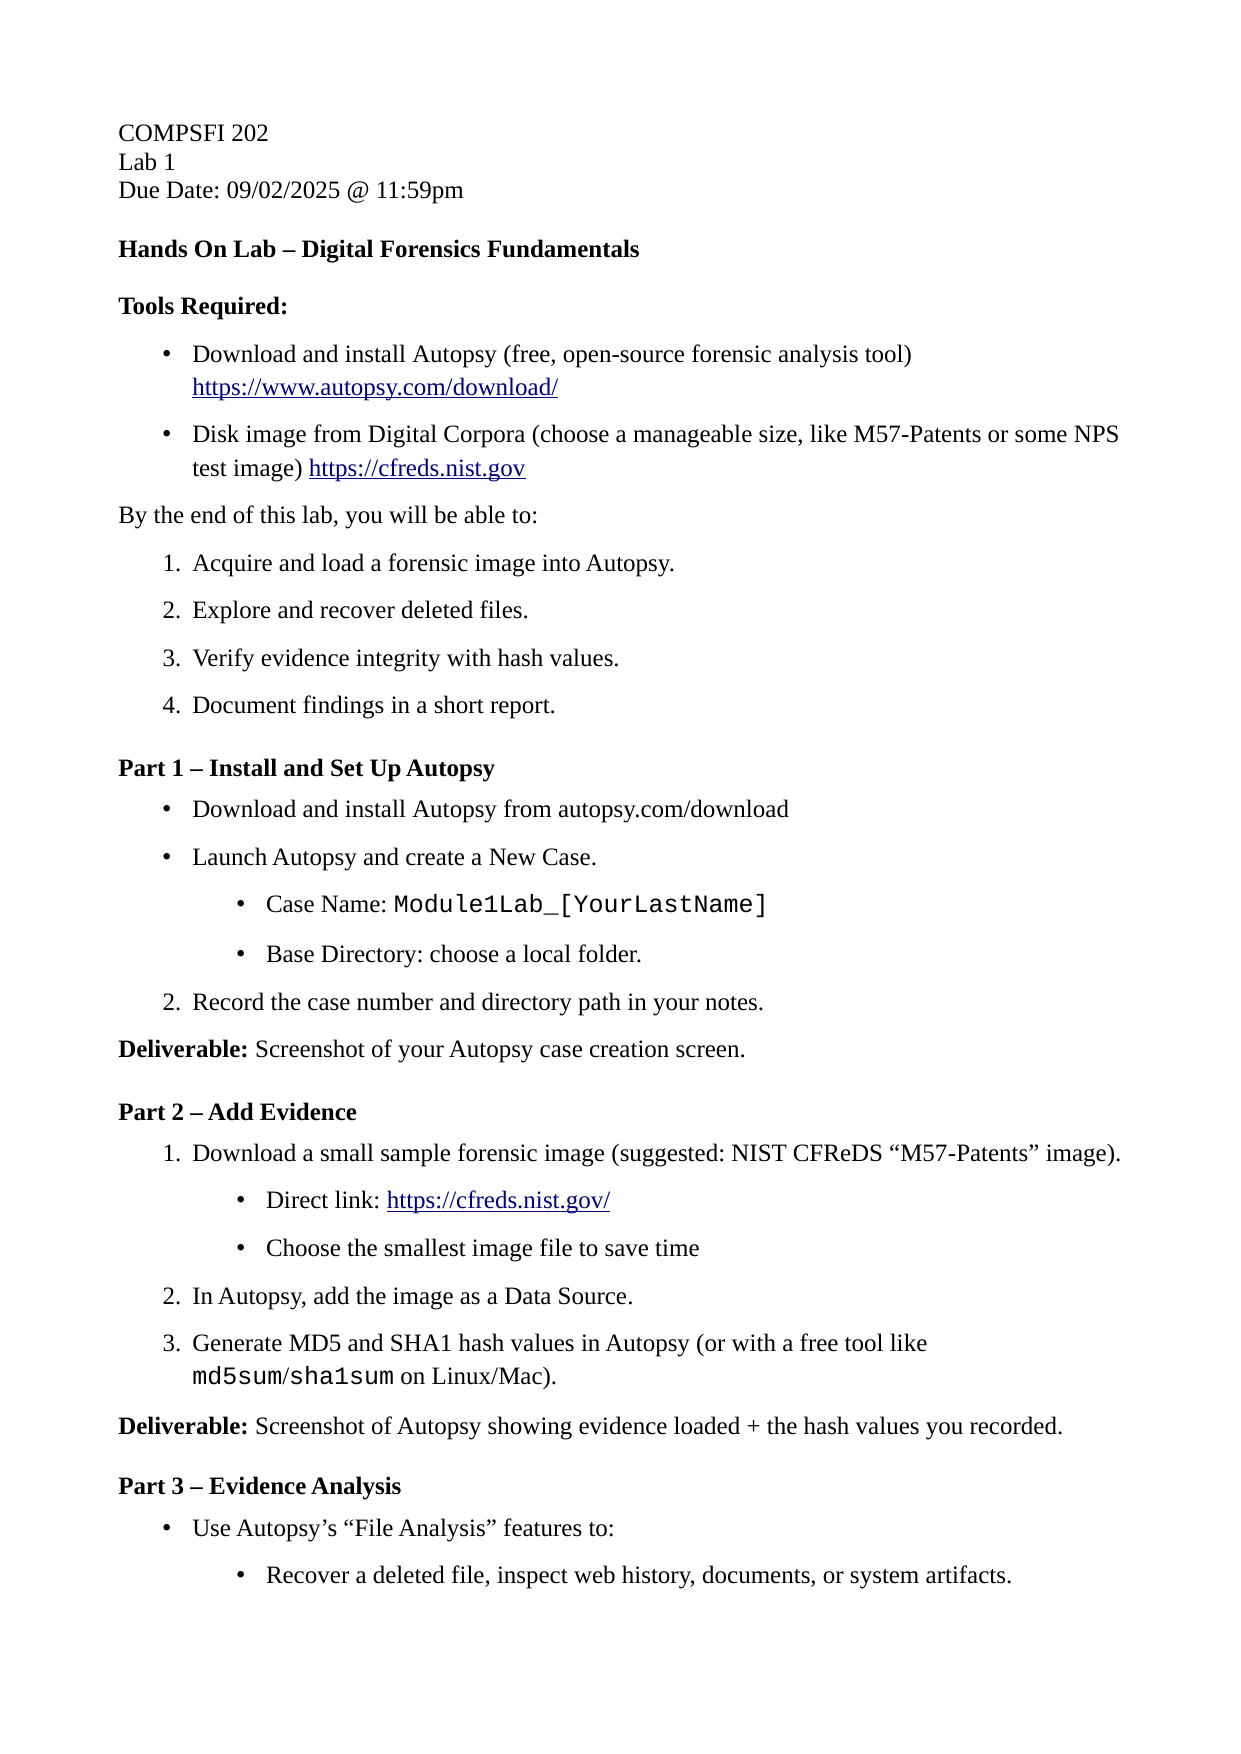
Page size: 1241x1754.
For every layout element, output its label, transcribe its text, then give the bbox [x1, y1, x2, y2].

text Tools Required: [118, 291, 1122, 320]
list Base Directory: choose a local folder. [236, 939, 1122, 968]
text Deliverable: Screenshot of your Autopsy case creation screen. [118, 1034, 1122, 1063]
subtitle Part 2 – Add Evidence [118, 1097, 1122, 1125]
list Direct link: https://cfreds.nist.gov/ [236, 1186, 1122, 1214]
list In Autopsy, add the image as a Data Source. [162, 1281, 1122, 1309]
text By the end of this lab, you will be able to: [118, 500, 1122, 529]
list Record the case number and directory path in your notes. [162, 987, 1122, 1016]
list Recover a deleted file, inspect web history, documents, or system artifacts. [236, 1560, 1122, 1589]
list Verify evidence integrity with hash values. [162, 643, 1122, 672]
list Generate MD5 and SHA1 hash values in Autopsy (or with a free tool like md5sum/sha1sum on Linux/Mac). [162, 1328, 1122, 1392]
list Download and install Autopsy from autopsy.com/download [162, 794, 1122, 823]
list Acquire and load a forensic image into Autopsy. [162, 548, 1122, 577]
list Download a small sample forensic image (suggested: NIST CFReDS “M57‑Patents” image). [162, 1138, 1122, 1167]
list Case Name: Module1Lab_[YourLastName] [236, 889, 1122, 920]
list Download and install Autopsy (free, open-source forensic analysis tool) https://www.autopsy.com/download/ [162, 339, 1122, 401]
text Hands On Lab – Digital Forensics Fundamentals [118, 234, 1122, 263]
list Choose the smallest image file to save time [236, 1233, 1122, 1262]
list Disk image from Digital Corpora (choose a manageable size, like M57‑Patents or some NPS test image) https://cfreds.nist.gov [162, 419, 1122, 481]
text Deliverable: Screenshot of Autopsy showing evidence loaded + the hash values you recorded. [118, 1411, 1122, 1440]
list Explore and recover deleted files. [162, 595, 1122, 624]
subtitle Part 1 – Install and Set Up Autopsy [118, 753, 1122, 782]
list Use Autopsy’s “File Analysis” features to: [162, 1513, 1122, 1541]
list Document findings in a short report. [162, 691, 1122, 719]
subtitle Part 3 – Evidence Analysis [118, 1471, 1122, 1500]
list Launch Autopsy and create a New Case. [162, 842, 1122, 870]
